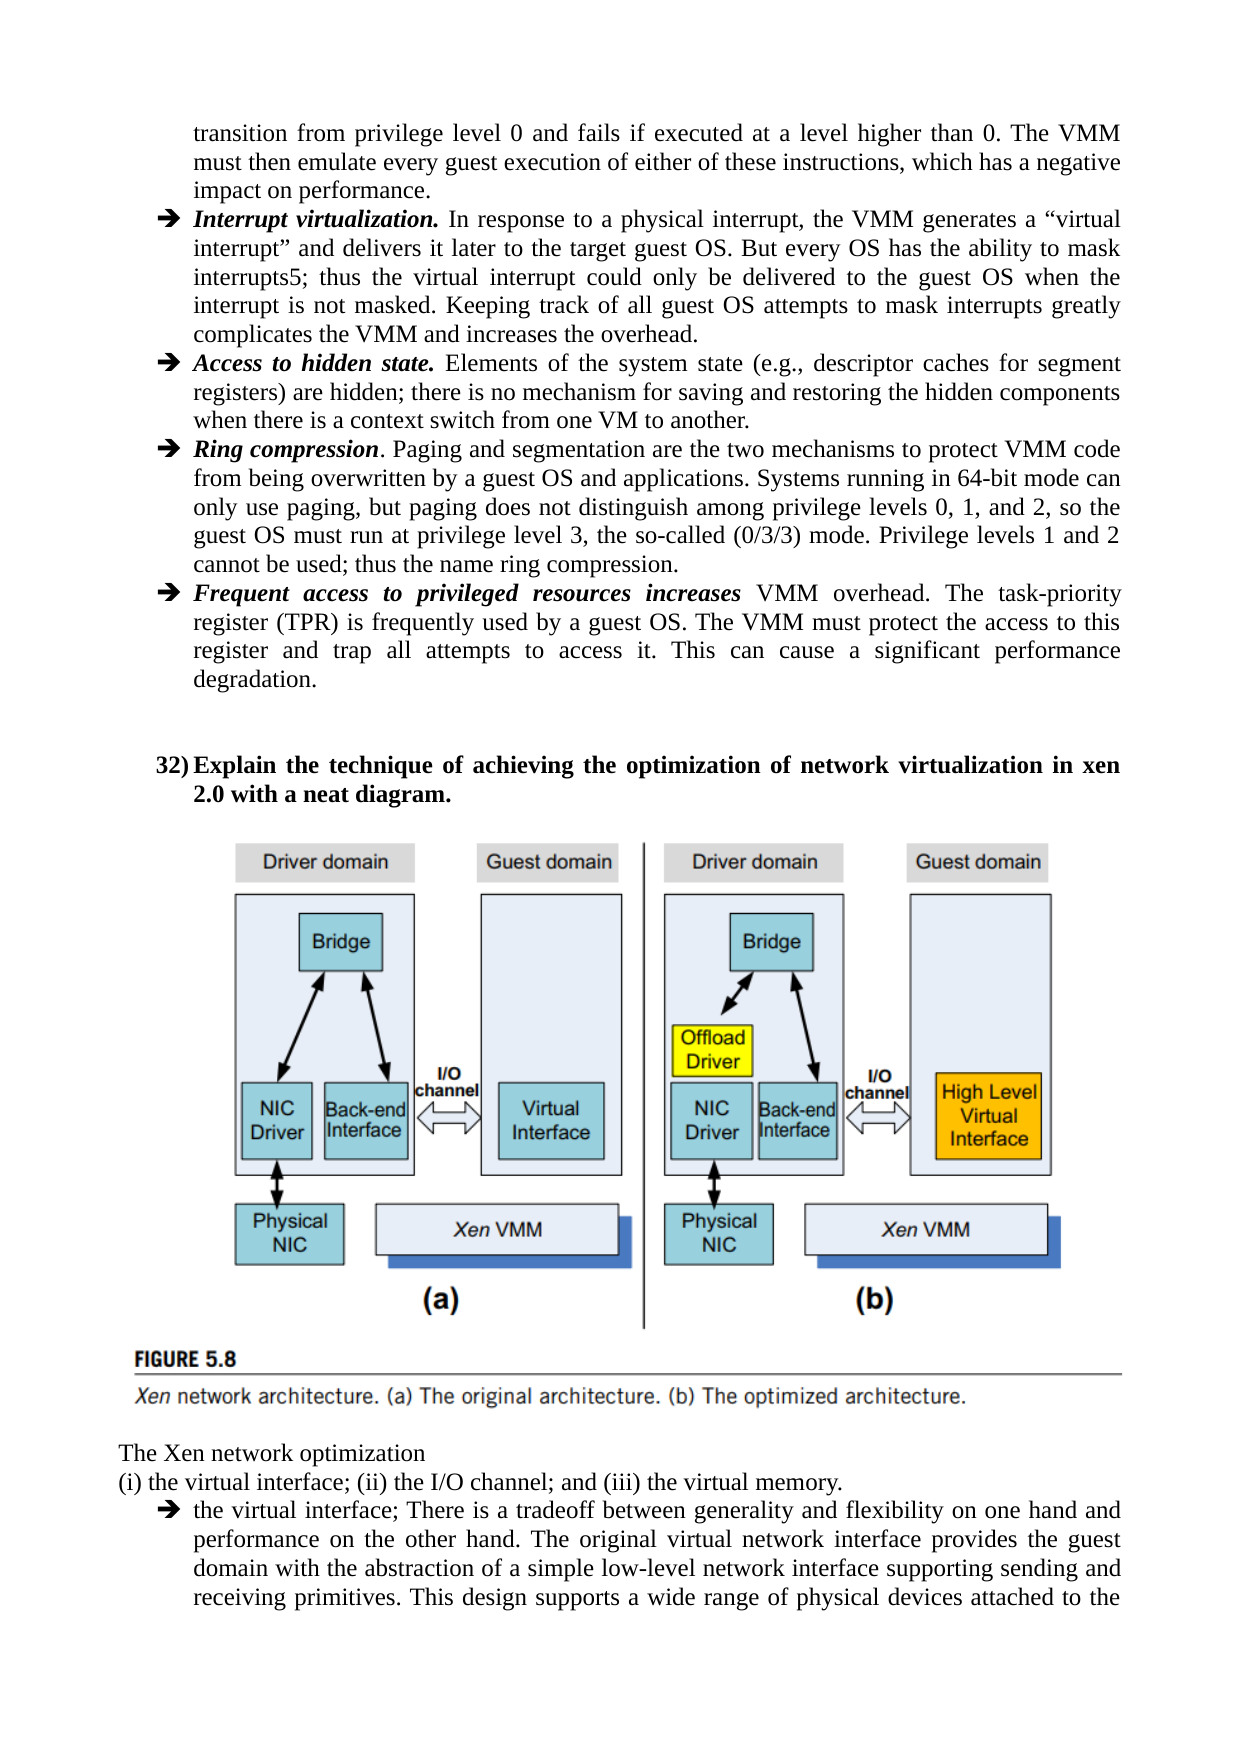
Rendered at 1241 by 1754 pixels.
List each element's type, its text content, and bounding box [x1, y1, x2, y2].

text (i) the virtual interface; (ii) the I/O channel; and (iii) the virtual memory. [118, 1467, 1122, 1495]
picture [118, 808, 1123, 1410]
list Interrupt virtualization. In response to a physical interrupt, the VMM generates a “virtual interrupt” and delivers it later to the target guest OS. But every OS has the ability to mask interrupts5; thus the virtual interrupt could only be delivered to the guest OS when the interrupt is not masked. Keeping track of all guest OS attempts to mask interrupts greatly complicates the VMM and increases the overhead. [156, 204, 1122, 348]
list the virtual interface; There is a tradeoff between generality and flexibility on one hand and performance on the other hand. The original virtual network interface provides the guest domain with the abstraction of a simple low-level network interface supporting sending and receiving primitives. This design supports a wide range of physical devices attached to the [156, 1495, 1122, 1610]
list Frequent access to privileged resources increases VMM overhead. The task-priority register (TPR) is frequently used by a guest OS. The VMM must protect the access to this register and trap all attempts to access it. This can cause a significant performance degradation. [156, 578, 1122, 693]
list Ring compression. Paging and segmentation are the two mechanisms to protect VMM code from being overwritten by a guest OS and applications. Systems running in 64-bit mode can only use paging, but paging does not distinguish among privilege levels 0, 1, and 2, so the guest OS must run at privilege level 3, the so-called (0/3/3) mode. Privilege levels 1 and 2 cannot be used; thus the name ring compression. [156, 434, 1122, 578]
text The Xen network optimization [118, 1438, 1122, 1467]
list Access to hidden state. Elements of the system state (e.g., descriptor caches for segment registers) are hidden; there is no mechanism for saving and restoring the hidden components when there is a context switch from one VM to another. [156, 348, 1122, 434]
list transition from privilege level 0 and fails if executed at a level higher than 0. The VMM must then emulate every guest execution of either of these instructions, which has a negative impact on performance. [156, 118, 1122, 204]
list Explain the technique of achieving the optimization of network virtualization in xen 2.0 with a neat diagram. [156, 751, 1122, 808]
